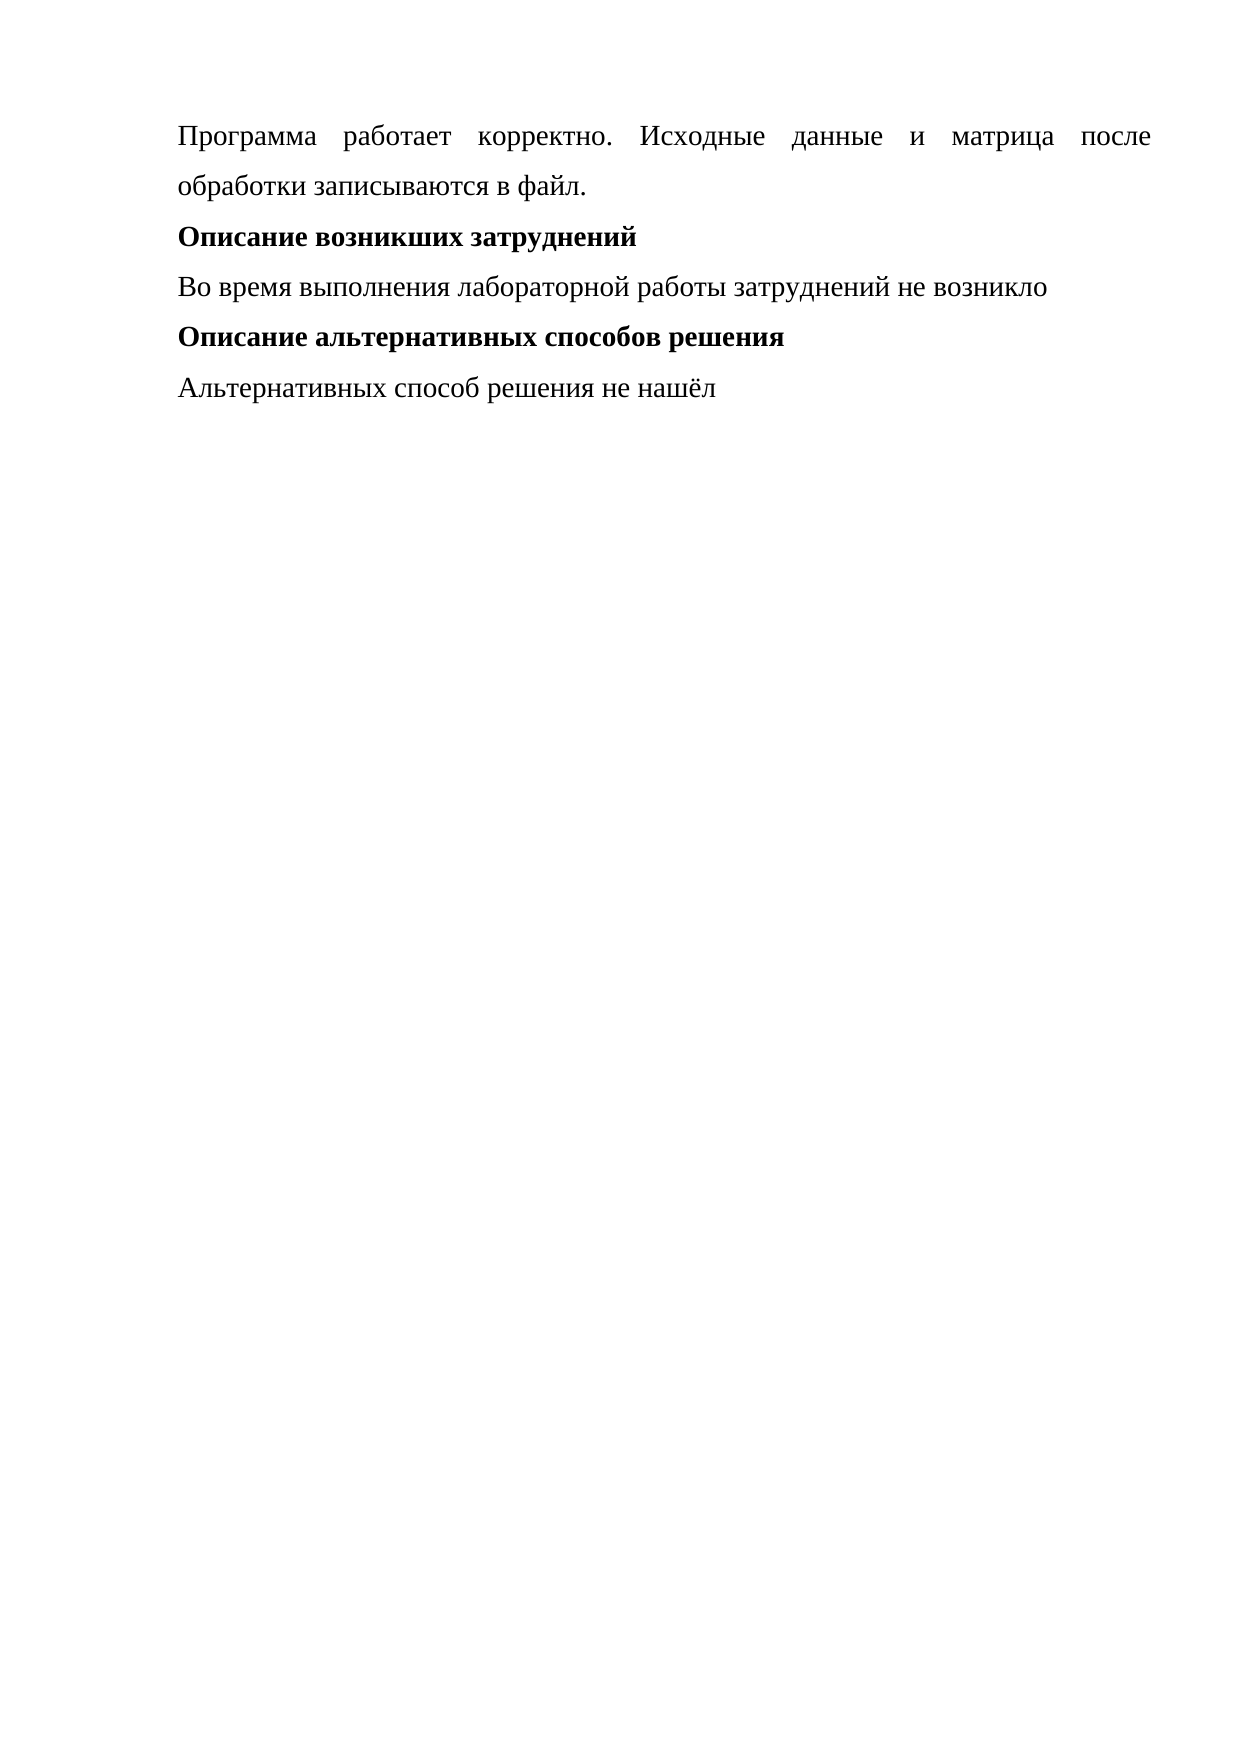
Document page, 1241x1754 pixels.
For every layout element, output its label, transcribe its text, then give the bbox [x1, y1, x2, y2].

text Описание возникших затруднений [177, 219, 1152, 252]
text Во время выполнения лабораторной работы затруднений не возникло [177, 269, 1152, 303]
list Альтернативных способ решения не нашёл [177, 370, 1152, 403]
text Описание альтернативных способов решения [177, 319, 1152, 353]
list Программа работает корректно. Исходные данные и матрица после обработки записываются в файл. [177, 118, 1152, 202]
